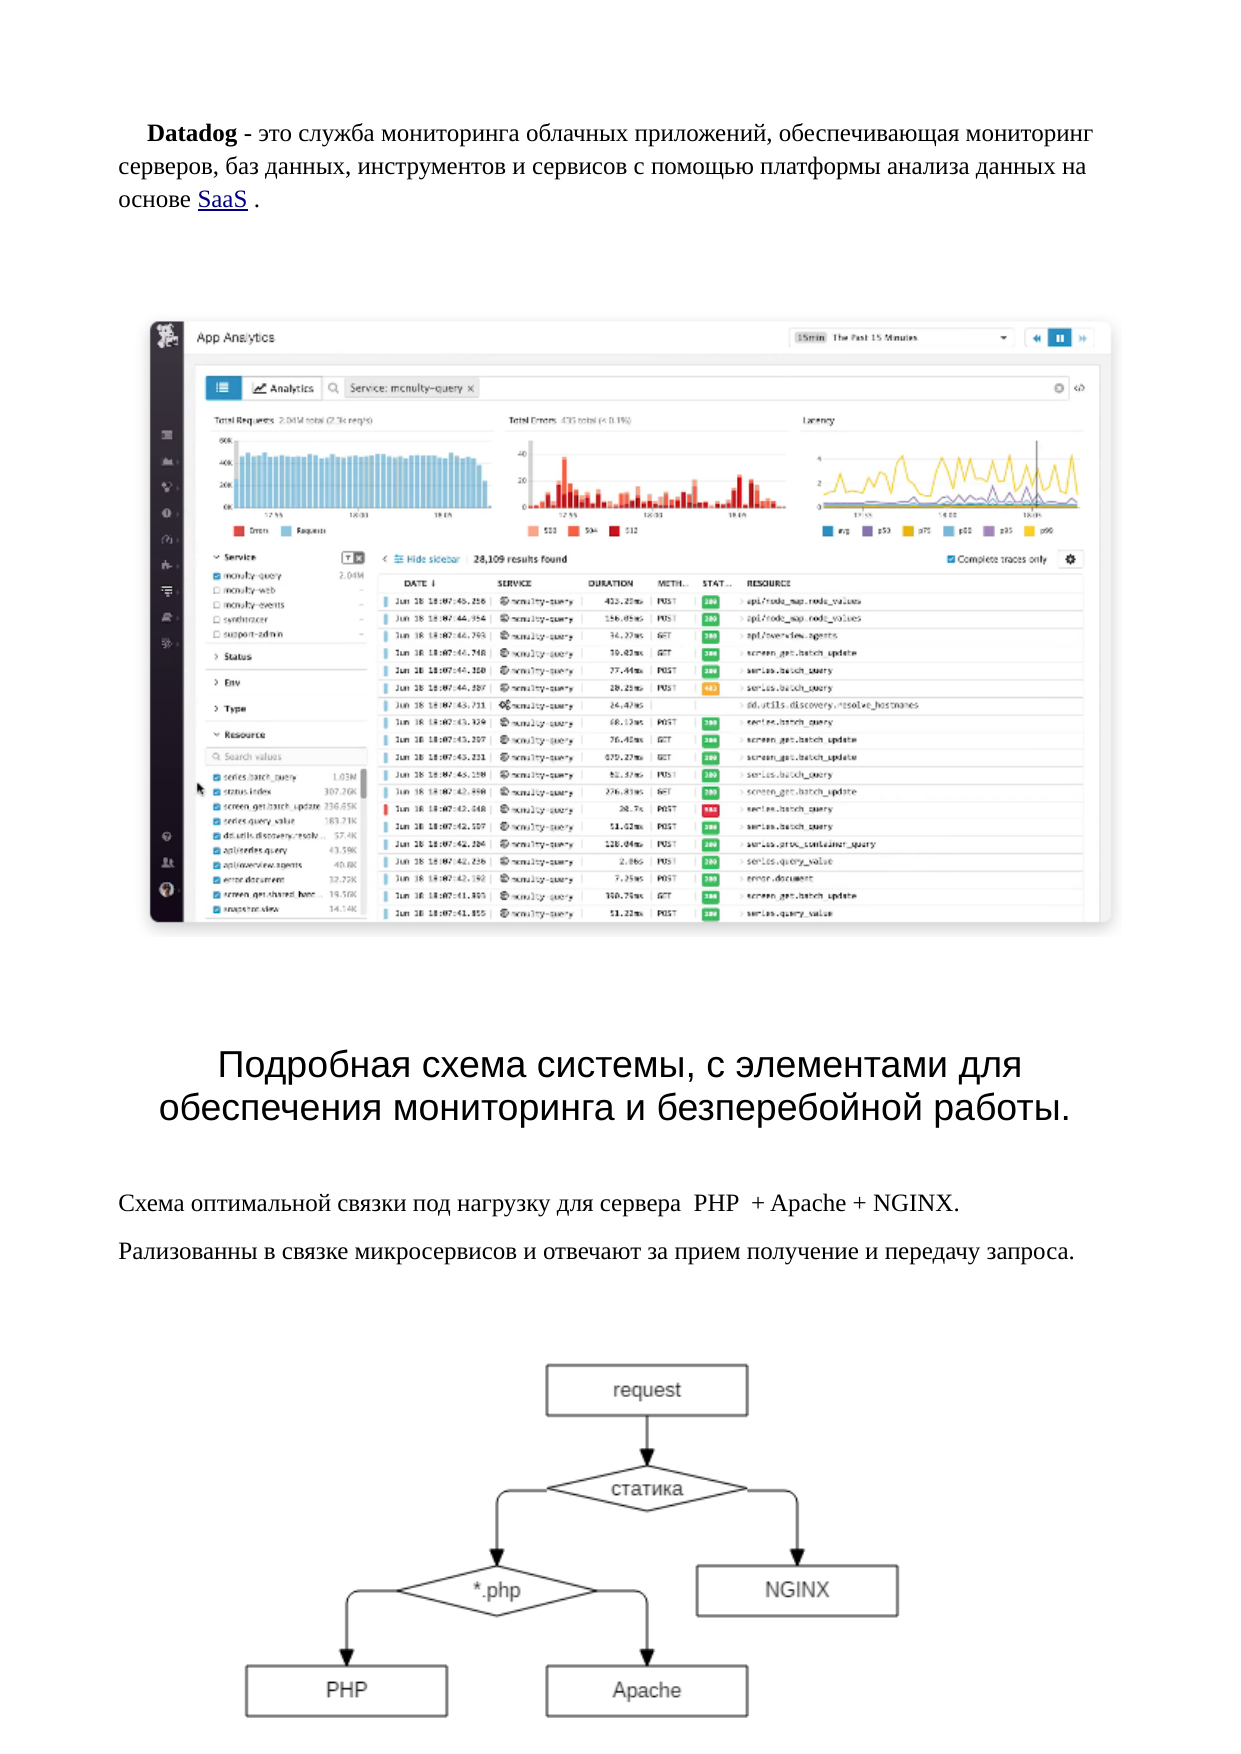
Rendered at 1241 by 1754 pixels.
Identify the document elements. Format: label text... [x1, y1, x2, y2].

subtitle Подробная схема системы, с элементами для обеспечения мониторинга и безперебойной работы. [118, 1042, 1122, 1128]
picture [118, 279, 1123, 937]
text Cхема оптимальной связки под нагрузку для сервера PHP + Apache + NGINX. [118, 1188, 1122, 1217]
text Datadog - это служба мониторинга облачных приложений, обеспечивающая мониторинг серверов, баз данных, инструментов и сервисов с помощью платформы анализа данных на основе SaaS . [118, 118, 1122, 213]
picture [203, 1339, 1037, 1754]
text Рализованны в связке микросервисов и отвечают за прием получение и передачу запроса. [118, 1236, 1122, 1265]
